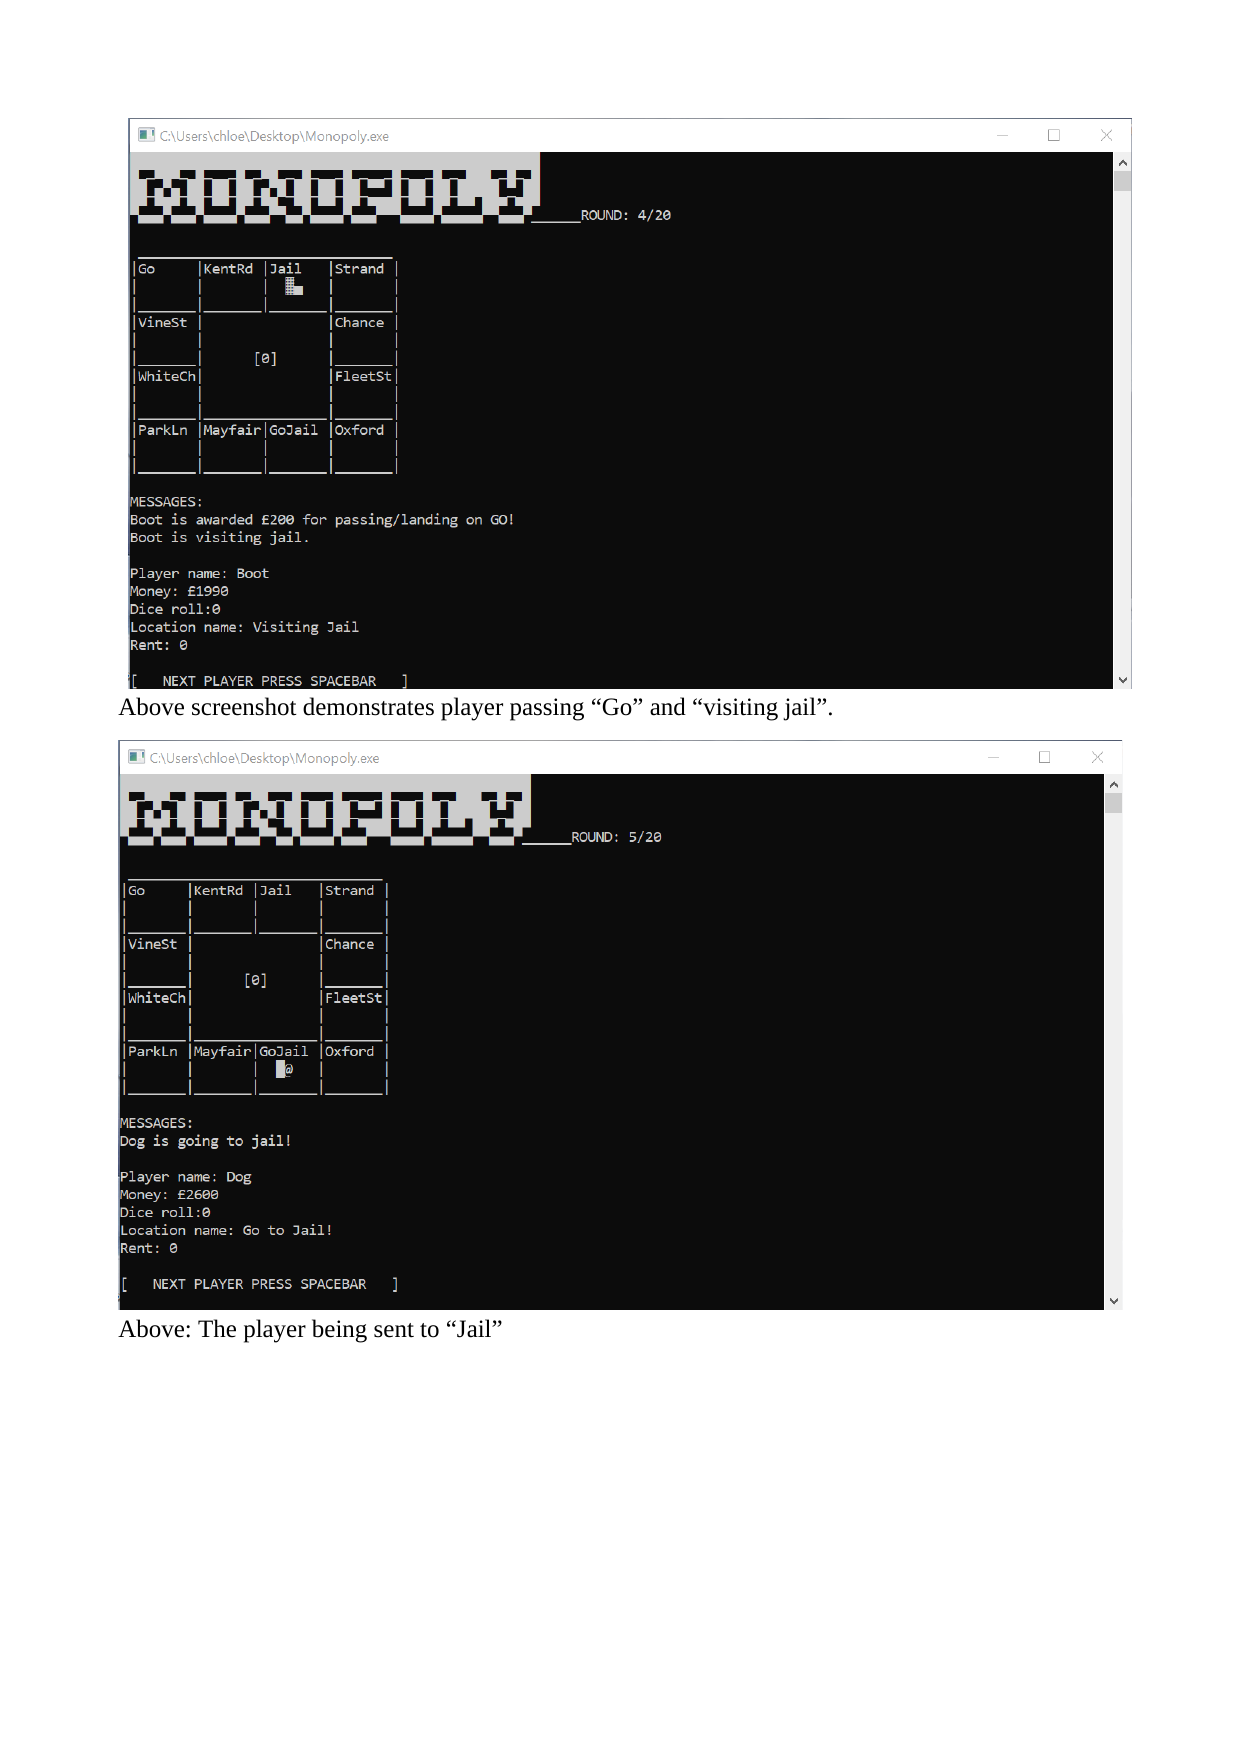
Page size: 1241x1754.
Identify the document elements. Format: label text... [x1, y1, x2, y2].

text Above screenshot demonstrates player passing “Go” and “visiting jail”. [118, 118, 1122, 721]
picture [118, 740, 1123, 1310]
picture [128, 118, 1132, 689]
text Above: The player being sent to “Jail” [118, 1310, 1122, 1343]
